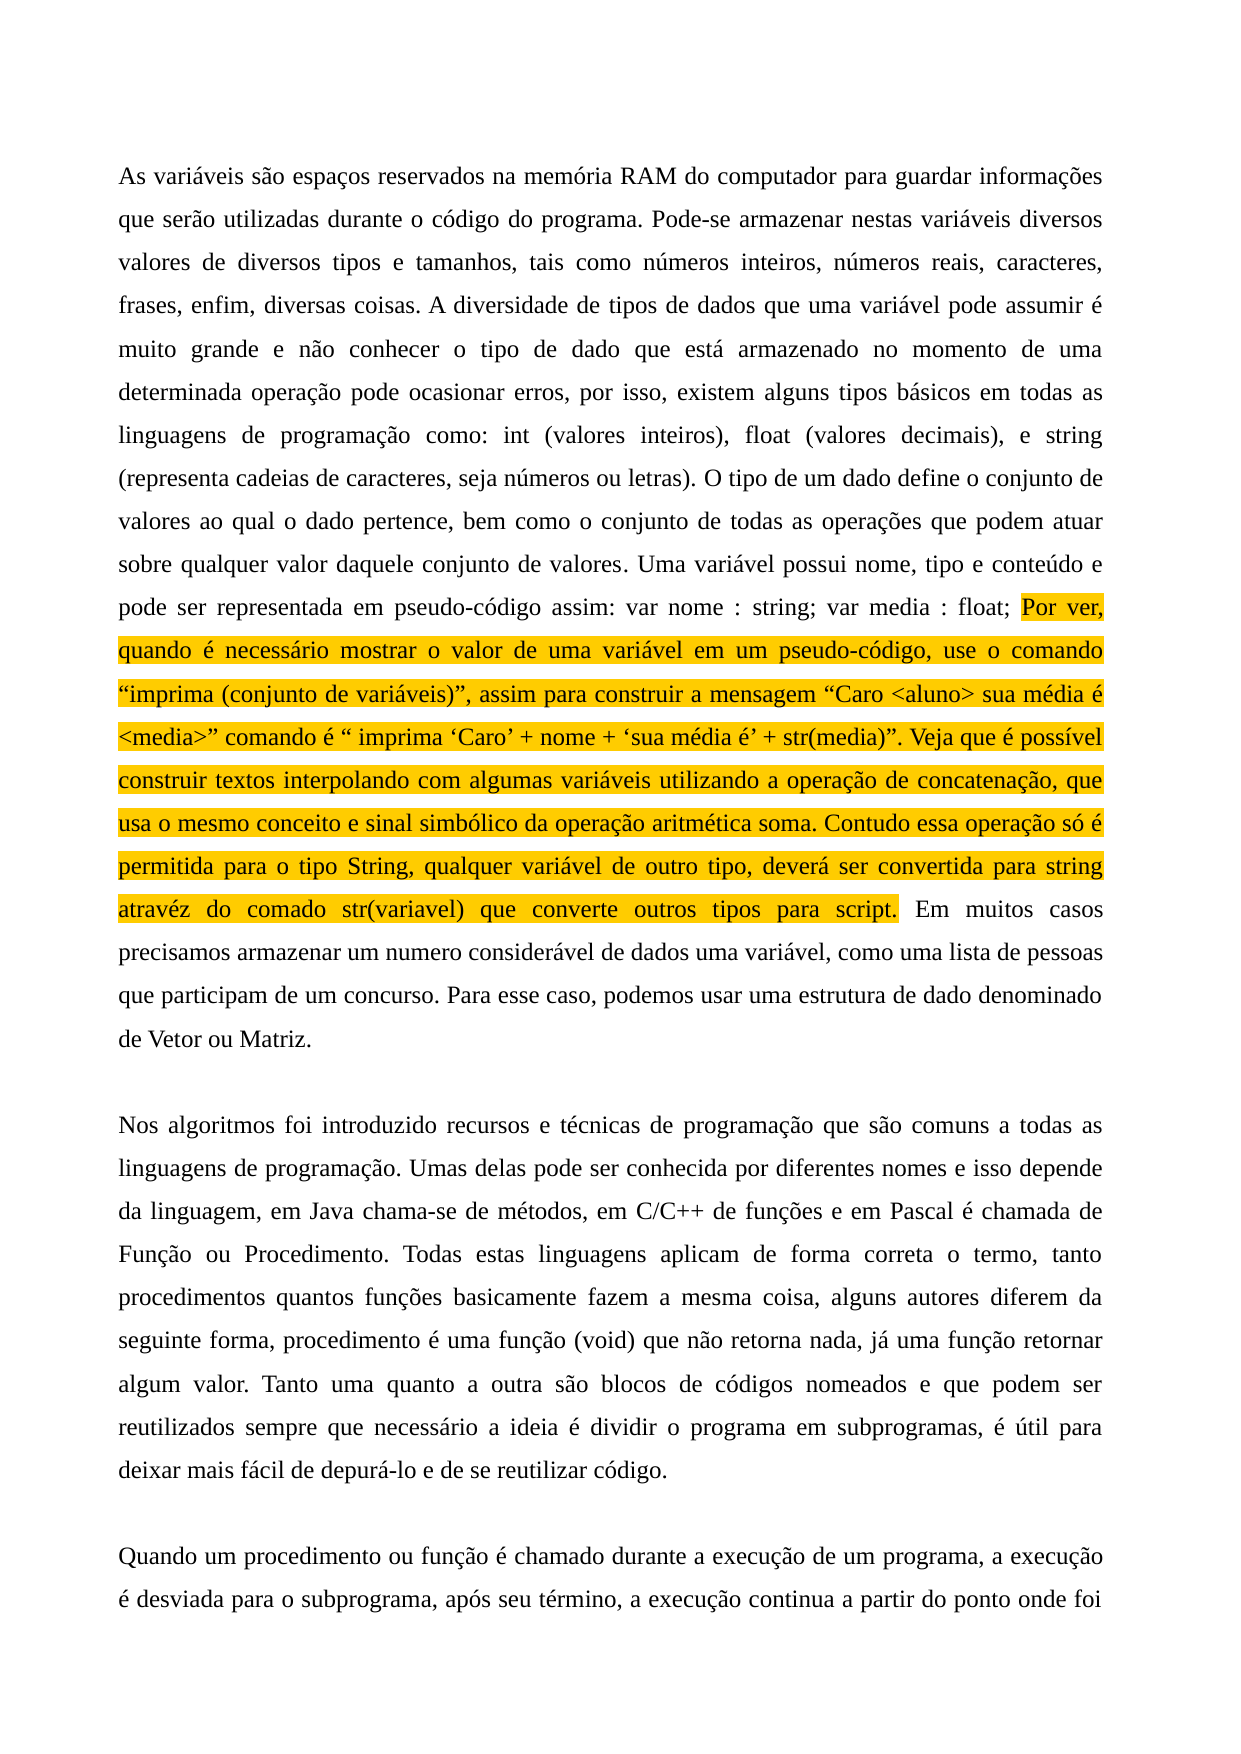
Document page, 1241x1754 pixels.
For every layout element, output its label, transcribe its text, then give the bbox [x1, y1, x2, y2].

text Quando um procedimento ou função é chamado durante a execução de um programa, a execução é desviada para o subprograma, após seu término, a execução continua a partir do ponto onde foi [118, 1541, 1104, 1613]
text As variáveis são espaços reservados na memória RAM do computador para guardar informações que serão utilizadas durante o código do programa. Pode-se armazenar nestas variáveis diversos valores de diversos tipos e tamanhos, tais como números inteiros, números reais, caracteres, frases, enfim, diversas coisas. A diversidade de tipos de dados que uma variável pode assumir é muito grande e não conhecer o tipo de dado que está armazenado no momento de uma determinada operação pode ocasionar erros, por isso, existem alguns tipos básicos em todas as linguagens de programação como: int (valores inteiros), float (valores decimais), e string (representa cadeias de caracteres, seja números ou letras). O tipo de um dado define o conjunto de valores ao qual o dado pertence, bem como o conjunto de todas as operações que podem atuar sobre qualquer valor daquele conjunto de valores. Uma variável possui nome, tipo e conteúdo e pode ser representada em pseudo-código assim: var nome : string; var media : float; Por ver, quando é necessário mostrar o valor de uma variável em um pseudo-código, use o comando “imprima (conjunto de variáveis)”, assim para construir a mensagem “Caro <aluno> sua média é <media>” comando é “ imprima ‘Caro’ + nome + ‘sua média é’ + str(media)”. Veja que é possível construir textos interpolando com algumas variáveis utilizando a operação de concatenação, que usa o mesmo conceito e sinal simbólico da operação aritmética soma. Contudo essa operação só é permitida para o tipo String, qualquer variável de outro tipo, deverá ser convertida para string atravéz do comado str(variavel) que converte outros tipos para script. Em muitos casos precisamos armazenar um numero considerável de dados uma variável, como uma lista de pessoas que participam de um concurso. Para esse caso, podemos usar uma estrutura de dado denominado de Vetor ou Matriz. [118, 161, 1104, 1052]
text Nos algoritmos foi introduzido recursos e técnicas de programação que são comuns a todas as linguagens de programação. Umas delas pode ser conhecida por diferentes nomes e isso depende da linguagem, em Java chama-se de métodos, em C/C++ de funções e em Pascal é chamada de Função ou Procedimento. Todas estas linguagens aplicam de forma correta o termo, tanto procedimentos quantos funções basicamente fazem a mesma coisa, alguns autores diferem da seguinte forma, procedimento é uma função (void) que não retorna nada, já uma função retornar algum valor. Tanto uma quanto a outra são blocos de códigos nomeados e que podem ser reutilizados sempre que necessário a ideia é dividir o programa em subprogramas, é útil para deixar mais fácil de depurá-lo e de se reutilizar código. [118, 1110, 1104, 1484]
